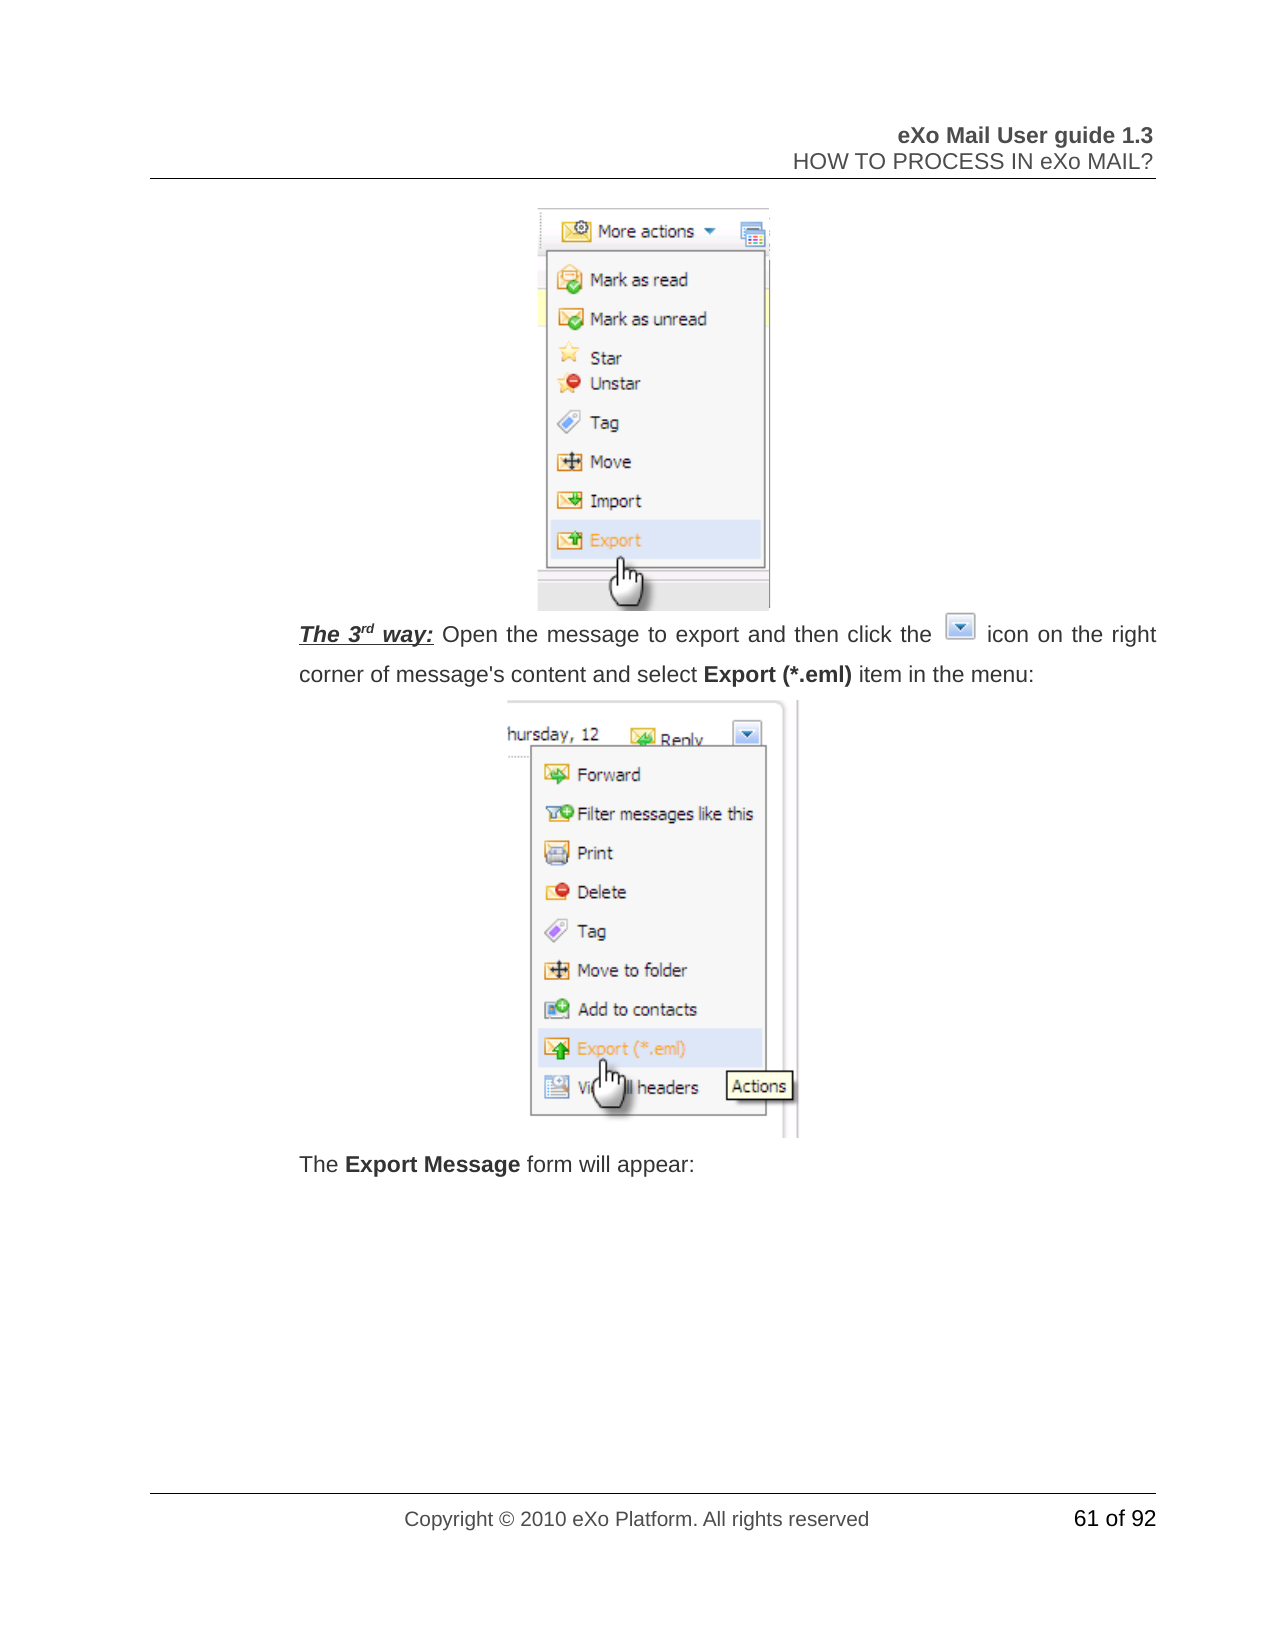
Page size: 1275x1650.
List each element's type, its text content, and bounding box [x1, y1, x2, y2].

picture [537, 208, 771, 611]
picture [941, 610, 979, 643]
picture [507, 700, 800, 1138]
list The 3rd way: Open the message to export and then click the icon on the right corner of message's content and select Export (*.eml) item in the menu: [261, 208, 1156, 687]
list The Export Message form will appear: [261, 700, 1156, 1177]
